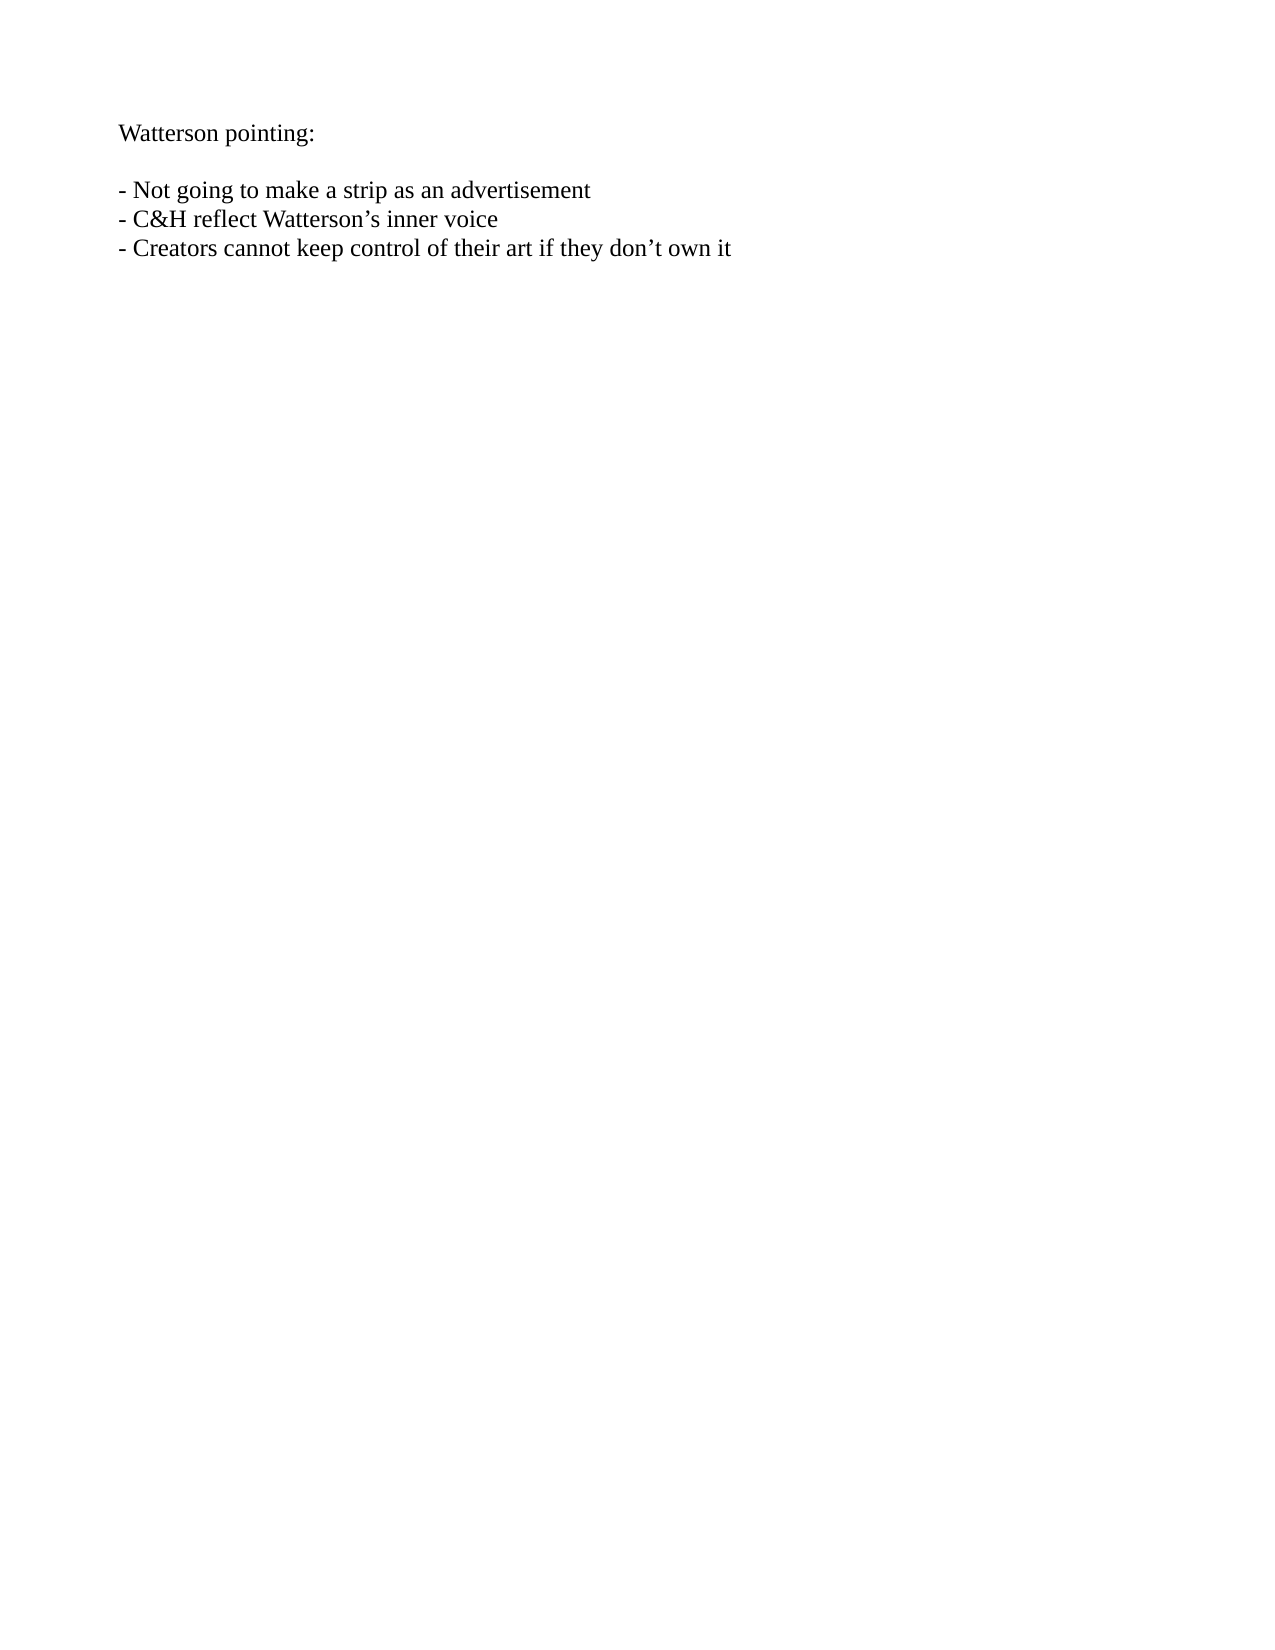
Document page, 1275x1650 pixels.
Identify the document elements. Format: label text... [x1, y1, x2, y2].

text - C&H reflect Watterson’s inner voice [118, 204, 1157, 233]
text - Creators cannot keep control of their art if they don’t own it [118, 233, 1157, 262]
text Watterson pointing: [118, 118, 1157, 147]
text - Not going to make a strip as an advertisement [118, 176, 1157, 204]
